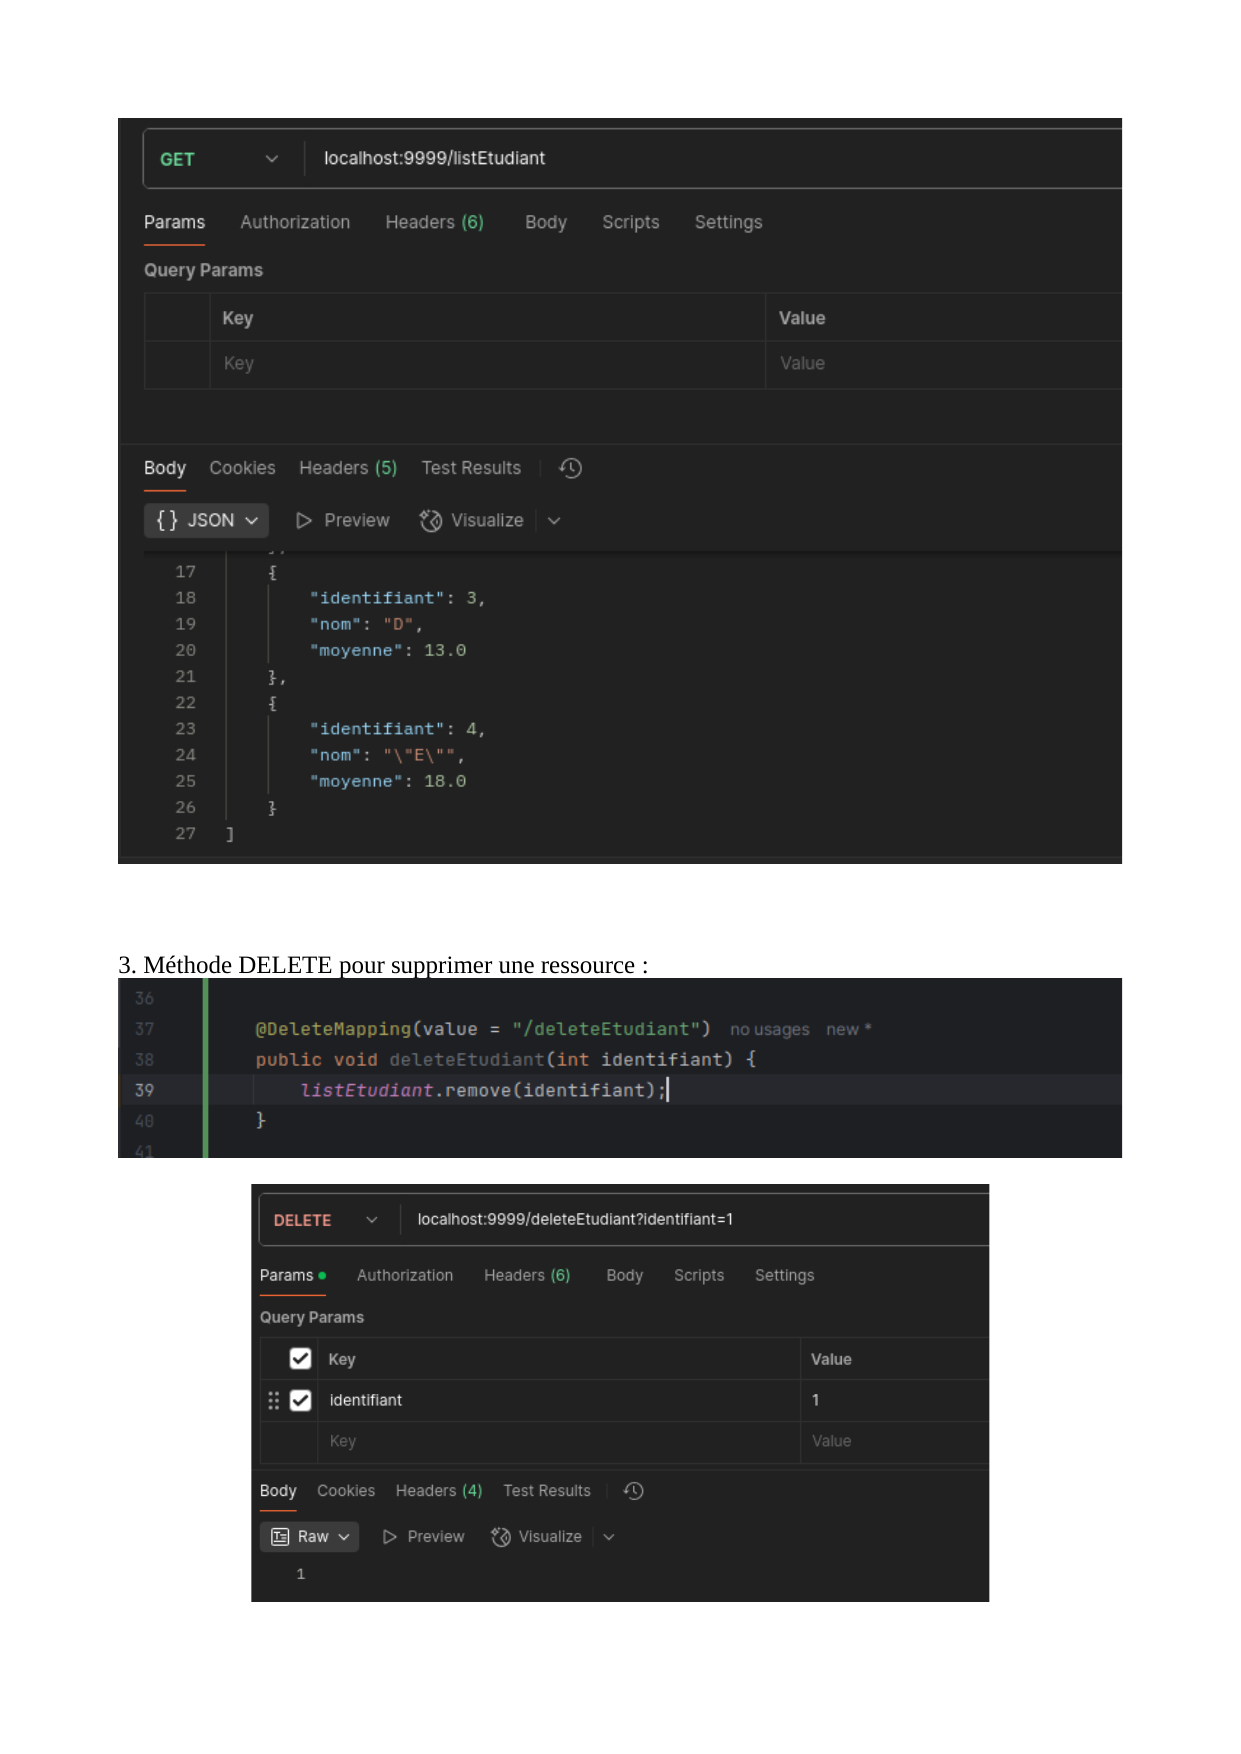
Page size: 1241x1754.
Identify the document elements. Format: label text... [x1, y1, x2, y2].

text 3. Méthode DELETE pour supprimer une ressource : [118, 950, 1122, 978]
picture [251, 1184, 990, 1602]
picture [118, 978, 1123, 1158]
picture [118, 118, 1123, 864]
